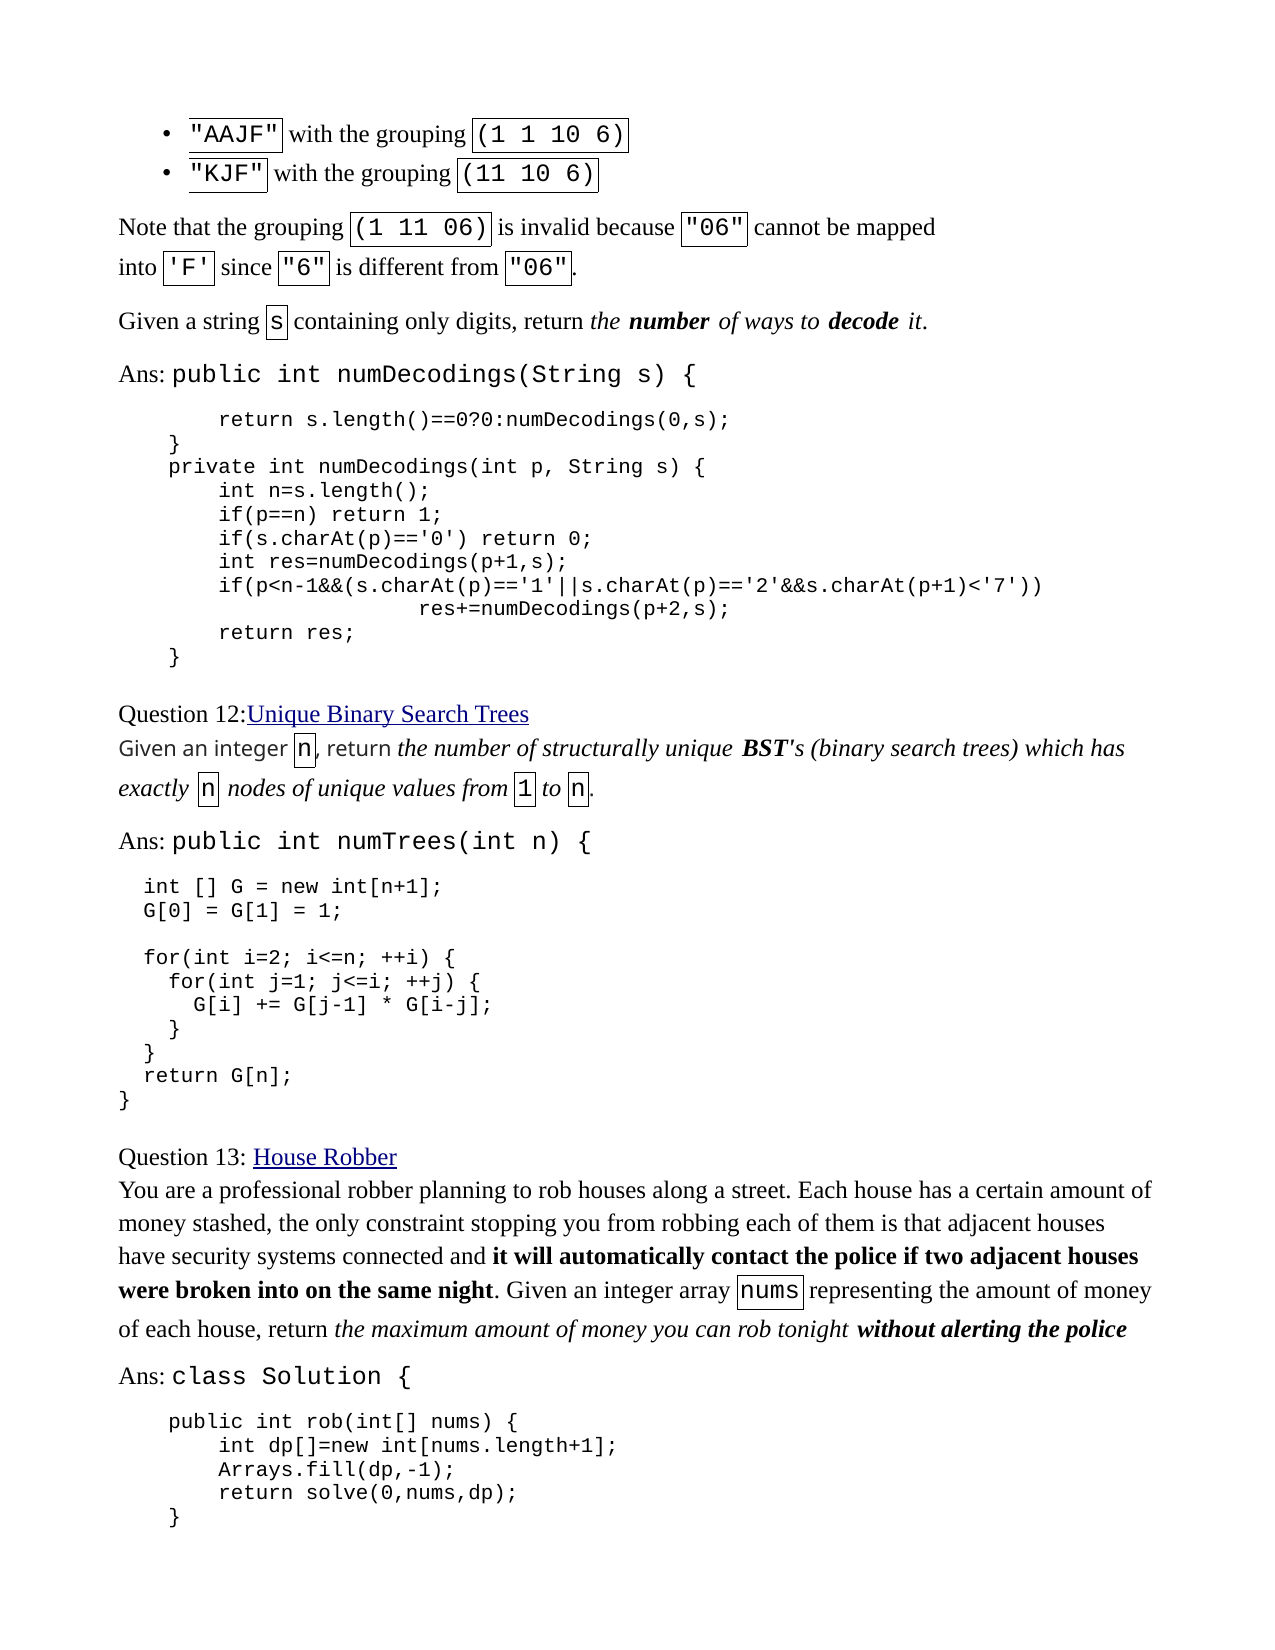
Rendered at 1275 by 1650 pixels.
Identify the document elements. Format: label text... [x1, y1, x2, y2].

text Question 13: House Robber You are a professional robber planning to rob houses along a street. Each house has a certain amount of money stashed, the only constraint stopping you from robbing each of them is that adjacent houses have security systems connected and it will automatically contact the police if two adjacent houses were broken into on the same night. Given an integer array nums representing the amount of money of each house, return the maximum amount of money you can rob tonight without alerting the police [118, 1142, 1157, 1342]
text int [] G = new int[n+1]; [118, 876, 1157, 900]
text } [118, 1089, 1157, 1113]
text G[0] = G[1] = 1; [118, 900, 1157, 923]
list "AAJF" with the grouping (1 1 10 6) [162, 118, 282, 152]
text if(p<n-1&&(s.charAt(p)=='1'||s.charAt(p)=='2'&&s.charAt(p+1)<'7')) [118, 575, 1157, 598]
text Ans: public int numDecodings(String s) { [118, 359, 1157, 390]
text if(p==n) return 1; [118, 504, 1157, 527]
list "KJF" with the grouping (11 10 6) [162, 158, 267, 192]
text private int numDecodings(int p, String s) { [118, 457, 1157, 480]
text } [118, 433, 1157, 457]
text Ans: class Solution { [118, 1361, 1157, 1392]
list "KJF" with the grouping (11 10 6) [458, 159, 598, 192]
list "KJF" with the grouping (11 10 6) [268, 158, 457, 192]
text int n=s.length(); [118, 480, 1157, 504]
text } [118, 1042, 1157, 1065]
text Arrays.fill(dp,-1); [118, 1459, 1157, 1482]
text Given a string [118, 305, 266, 339]
text } [118, 646, 1157, 669]
text Note that the grouping (1 11 06) is invalid because "06" cannot be mapped into 'F' since "6" is different from "06". [118, 212, 1157, 286]
text for(int i=2; i<=n; ++i) { [118, 947, 1157, 971]
text res+=numDecodings(p+2,s); [118, 598, 1157, 622]
text } [118, 1506, 1157, 1529]
text } [118, 1018, 1157, 1042]
text for(int j=1; j<=i; ++j) { [118, 971, 1157, 994]
text return solve(0,nums,dp); [118, 1482, 1157, 1506]
text if(s.charAt(p)=='0') return 0; [118, 527, 1157, 551]
text G[i] += G[j-1] * G[i-j]; [118, 994, 1157, 1018]
text int res=numDecodings(p+1,s); [118, 551, 1157, 575]
text return res; [118, 622, 1157, 646]
text public int rob(int[] nums) { [118, 1411, 1157, 1435]
text return G[n]; [118, 1065, 1157, 1089]
list "AAJF" with the grouping (1 1 10 6) [283, 118, 472, 152]
text int dp[]=new int[nums.length+1]; [118, 1435, 1157, 1459]
list "KJF" with the grouping (11 10 6) [599, 158, 1157, 192]
text Ans: public int numTrees(int n) { [118, 826, 1157, 857]
list "AAJF" with the grouping (1 1 10 6) [473, 119, 628, 152]
text containing only digits, return the number of ways to decode it. [288, 305, 1157, 339]
text s [267, 306, 287, 339]
list "AAJF" with the grouping (1 1 10 6) [629, 118, 1157, 152]
text return s.length()==0?0:numDecodings(0,s); [118, 409, 1157, 433]
text Question 12:Unique Binary Search Trees Given an integer n, return the number of structurally unique BST's (binary search trees) which has exactly n nodes of unique values from 1 to n. [118, 699, 1157, 807]
